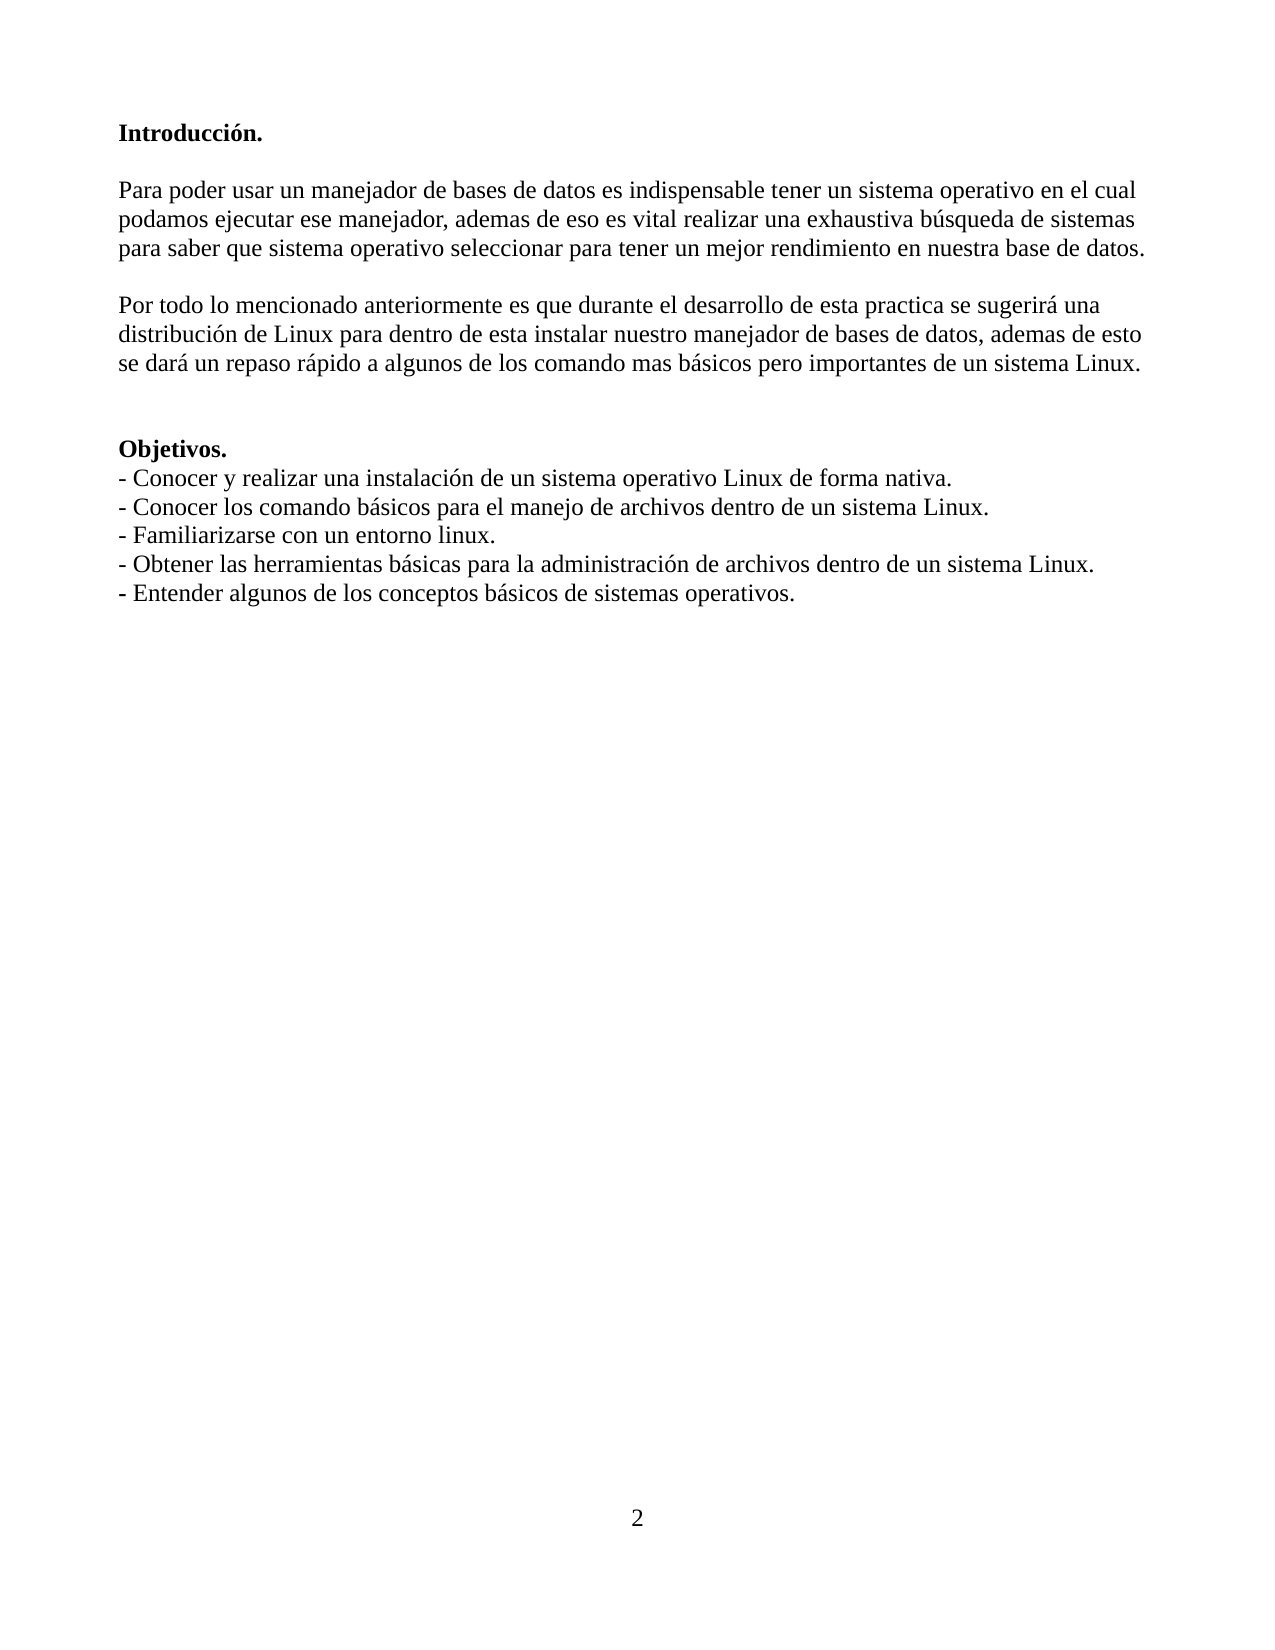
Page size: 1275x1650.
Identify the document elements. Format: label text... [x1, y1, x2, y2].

text - Conocer y realizar una instalación de un sistema operativo Linux de forma nativa. [118, 463, 1157, 492]
text - Entender algunos de los conceptos básicos de sistemas operativos. [118, 578, 1157, 607]
text Introducción. [118, 118, 1157, 147]
text Por todo lo mencionado anteriormente es que durante el desarrollo de esta practica se sugerirá una distribución de Linux para dentro de esta instalar nuestro manejador de bases de datos, ademas de esto se dará un repaso rápido a algunos de los comando mas básicos pero importantes de un sistema Linux. [118, 291, 1157, 377]
text Para poder usar un manejador de bases de datos es indispensable tener un sistema operativo en el cual podamos ejecutar ese manejador, ademas de eso es vital realizar una exhaustiva búsqueda de sistemas para saber que sistema operativo seleccionar para tener un mejor rendimiento en nuestra base de datos. [118, 176, 1157, 262]
text Objetivos. [118, 434, 1157, 463]
text - Obtener las herramientas básicas para la administración de archivos dentro de un sistema Linux. [118, 549, 1157, 578]
text - Familiarizarse con un entorno linux. [118, 521, 1157, 549]
text - Conocer los comando básicos para el manejo de archivos dentro de un sistema Linux. [118, 492, 1157, 521]
